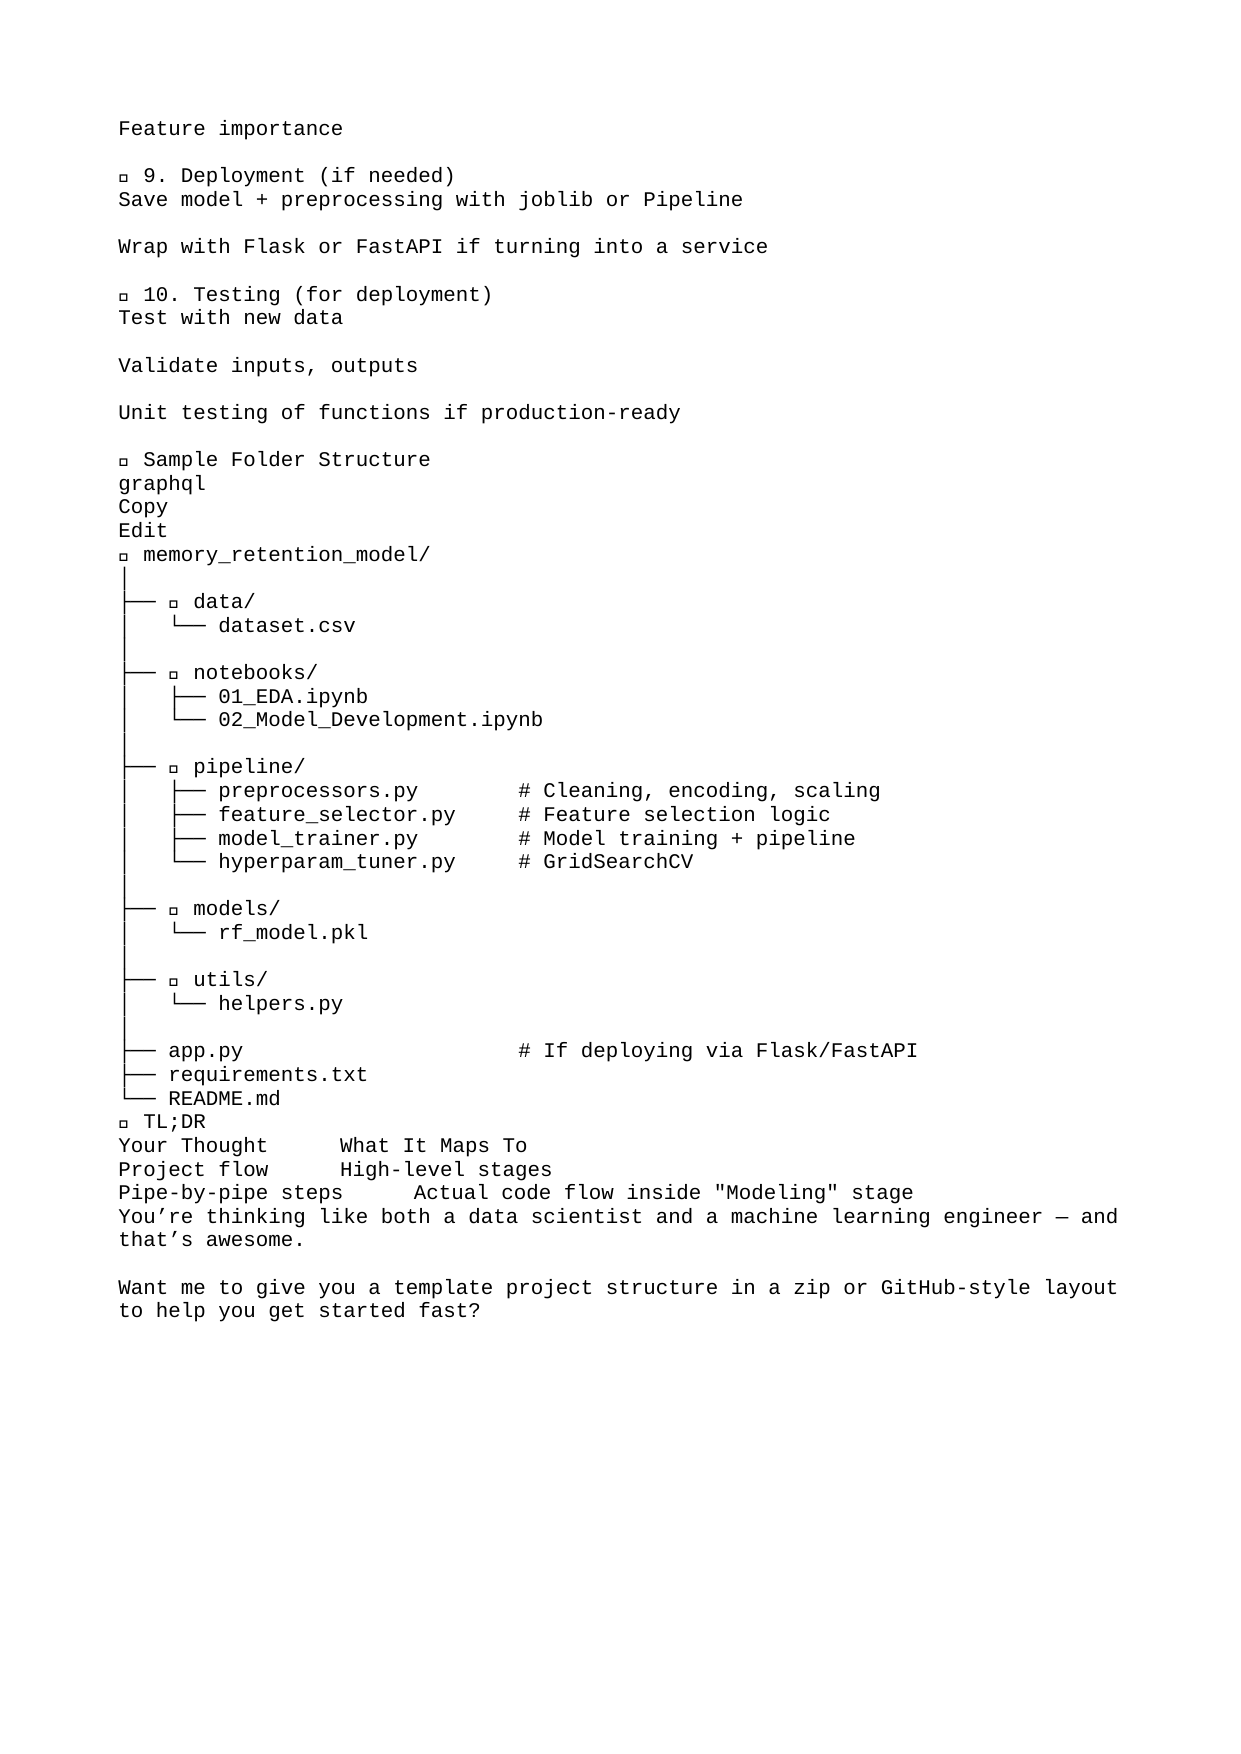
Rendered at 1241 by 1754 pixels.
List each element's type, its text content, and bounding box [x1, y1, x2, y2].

text │ [125, 1017, 1122, 1040]
text │ ├── feature_selector.py # Feature selection logic [175, 804, 1122, 827]
text │ ├── 01_EDA.ipynb [125, 686, 174, 709]
text Your Thought What It Maps To [118, 1135, 1122, 1158]
text │ [118, 733, 124, 757]
text │ ├── model_trainer.py # Model training + pipeline [118, 827, 1122, 851]
text │ [125, 946, 1122, 969]
text │ └── dataset.csv [125, 615, 1122, 638]
text │ ├── preprocessors.py # Cleaning, encoding, scaling [118, 780, 1122, 804]
text │ [118, 567, 1122, 591]
text ├── 📁 notebooks/ [118, 662, 1122, 686]
text Feature importance [118, 118, 1122, 142]
text 🔷 9. Deployment (if needed) [118, 165, 1122, 189]
text │ [118, 875, 124, 898]
text Pipe-by-pipe steps Actual code flow inside "Modeling" stage [118, 1182, 1122, 1206]
text Copy [118, 496, 1122, 520]
text Unit testing of functions if production-ready [118, 402, 1122, 426]
text │ └── 02_Model_Development.ipynb [118, 709, 1122, 733]
text │ └── rf_model.pkl [118, 922, 1122, 946]
text │ ├── 01_EDA.ipynb [175, 686, 1122, 709]
text ├── 📁 models/ [118, 898, 1122, 922]
text │ [118, 1017, 124, 1040]
text │ [118, 946, 124, 969]
text ✅ TL;DR [118, 1111, 1122, 1135]
text │ └── helpers.py [118, 993, 1122, 1017]
text │ └── hyperparam_tuner.py # GridSearchCV [118, 851, 1122, 875]
text │ ├── feature_selector.py # Feature selection logic [125, 804, 174, 827]
text │ [118, 638, 1122, 662]
text You’re thinking like both a data scientist and a machine learning engineer — and that’s awesome. [118, 1206, 1122, 1253]
text 🧱 Sample Folder Structure [118, 449, 1122, 473]
text Test with new data [118, 307, 1122, 331]
text Save model + preprocessing with joblib or Pipeline [118, 189, 1122, 213]
text 🔷 10. Testing (for deployment) [118, 284, 1122, 307]
text ├── 📁 pipeline/ [118, 757, 1122, 780]
text ├── requirements.txt [118, 1064, 1122, 1088]
text │ [125, 733, 1122, 757]
text Validate inputs, outputs [118, 354, 1122, 378]
text graphql [118, 473, 1122, 496]
text ├── 📁 utils/ [118, 969, 1122, 993]
text ├── 📁 data/ [118, 591, 1122, 615]
text ├── app.py # If deploying via Flask/FastAPI [118, 1040, 1122, 1064]
text │ [125, 875, 1122, 898]
text └── README.md [118, 1088, 1122, 1111]
text 📁 memory_retention_model/ [118, 544, 1122, 567]
text Project flow High-level stages [118, 1158, 1122, 1182]
text Wrap with Flask or FastAPI if turning into a service [118, 236, 1122, 260]
text Want me to give you a template project structure in a zip or GitHub-style layout to help you get started fast? [118, 1277, 1122, 1324]
text Edit [118, 520, 1122, 544]
